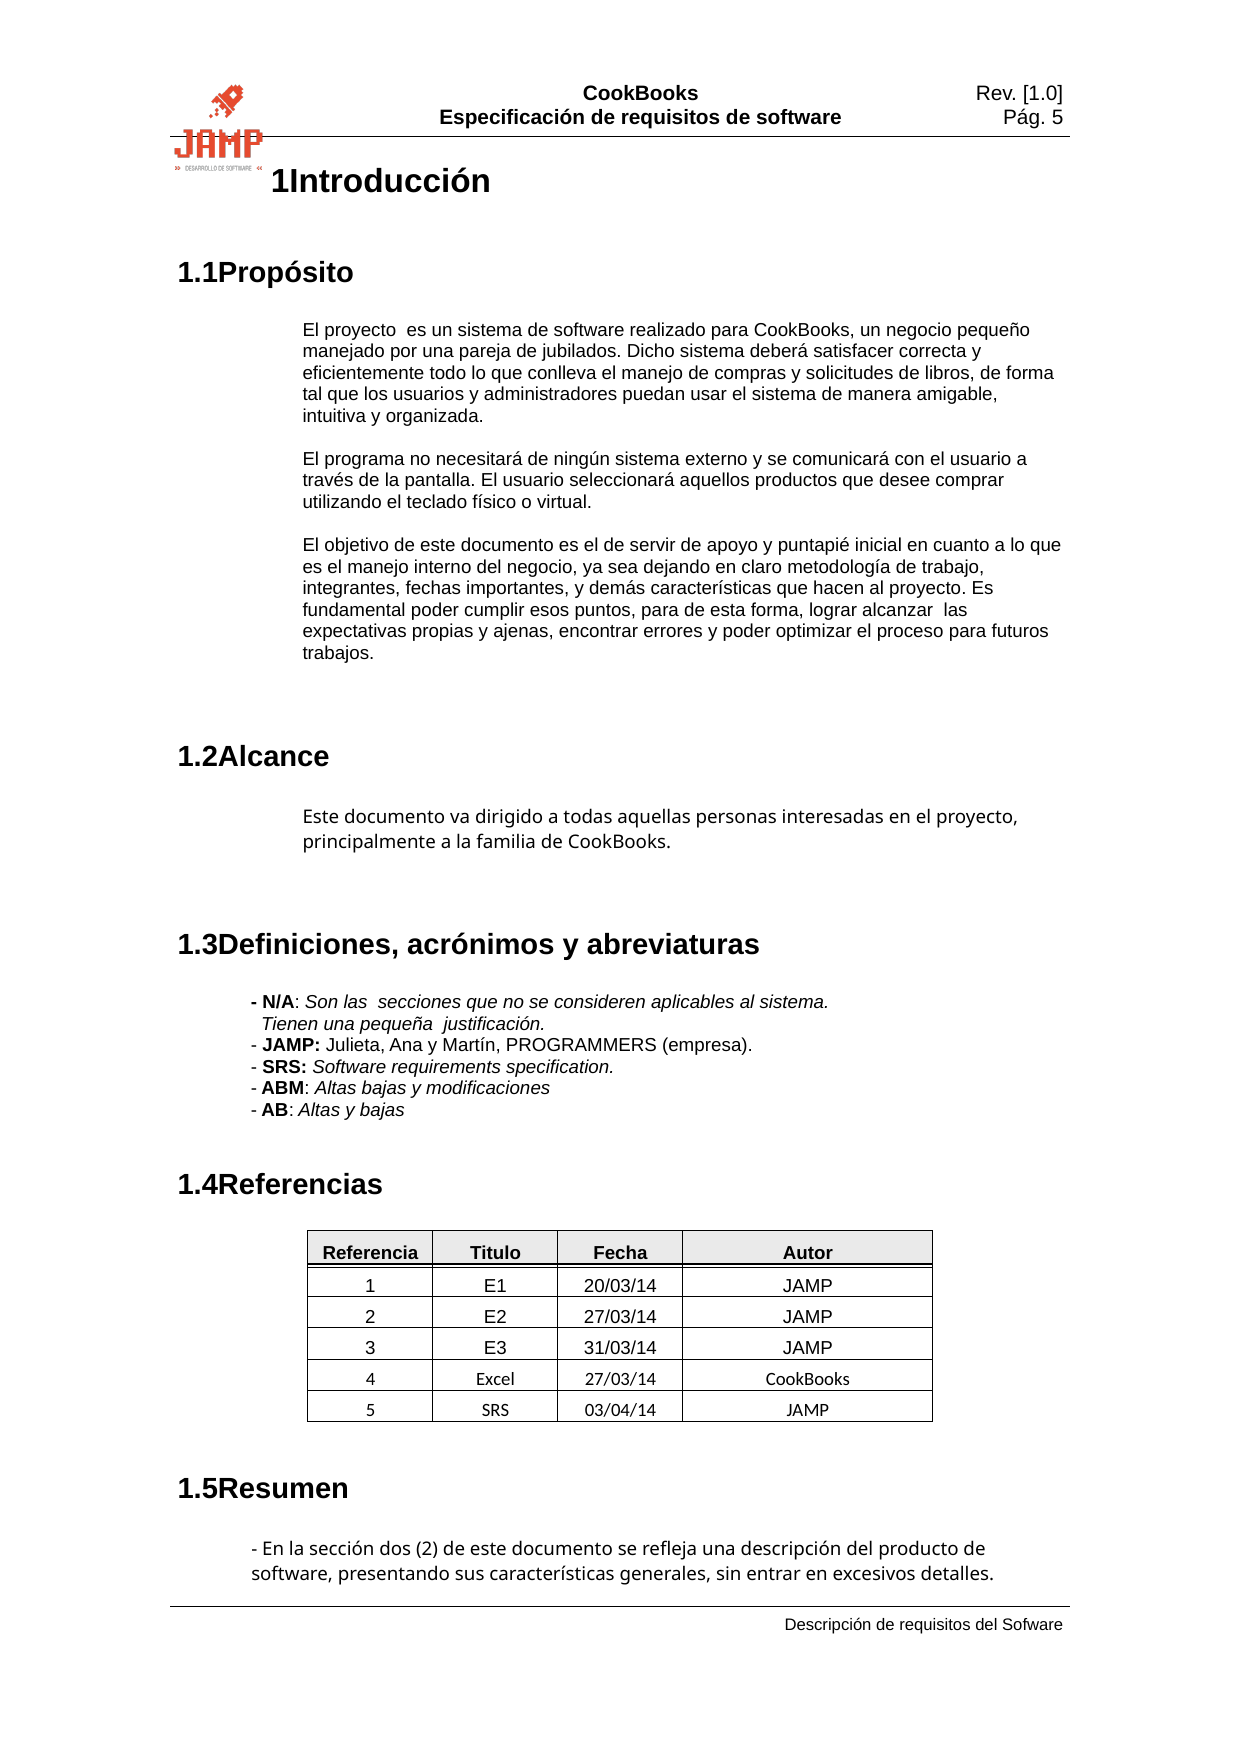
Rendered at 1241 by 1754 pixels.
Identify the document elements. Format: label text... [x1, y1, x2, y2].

subtitle Definiciones, acrónimos y abreviaturas [177, 927, 1063, 961]
table_cell 03/04/14 [558, 1391, 682, 1421]
text - N/A: Son las secciones que no se consideren aplicables al sistema. [177, 991, 1063, 1012]
table_cell Excel [433, 1360, 557, 1390]
table_header Titulo [433, 1231, 557, 1263]
subtitle Resumen [177, 1471, 1063, 1504]
table_cell 27/03/14 [558, 1360, 682, 1390]
table_cell JAMP [683, 1328, 932, 1358]
table_cell JAMP [683, 1391, 932, 1421]
table_cell E1 [433, 1268, 557, 1296]
table_cell 27/03/14 [558, 1297, 682, 1327]
table_cell 20/03/14 [558, 1268, 682, 1296]
table_header Autor [683, 1231, 932, 1263]
text Tienen una pequeña justificación. [177, 1012, 1063, 1034]
table_cell E3 [433, 1328, 557, 1358]
text - JAMP: Julieta, Ana y Martín, PROGRAMMERS (empresa). [177, 1034, 1063, 1055]
table_header Referencia [308, 1231, 432, 1263]
text - En la sección dos (2) de este documento se refleja una descripción del producto de software, presentando sus características generales, sin entrar en excesivos detalles. [251, 1535, 1063, 1586]
table_cell 31/03/14 [558, 1328, 682, 1358]
table_cell 2 [308, 1297, 432, 1327]
text - AB: Altas y bajas [251, 1098, 1063, 1120]
table_cell JAMP [683, 1297, 932, 1327]
text El programa no necesitará de ningún sistema externo y se comunicará con el usuario a través de la pantalla. El usuario seleccionará aquellos productos que desee comprar utilizando el teclado físico o virtual. [302, 448, 1063, 512]
table_header Fecha [558, 1231, 682, 1263]
text El objetivo de este documento es el de servir de apoyo y puntapié inicial en cuanto a lo que es el manejo interno del negocio, ya sea dejando en claro metodología de trabajo, integrantes, fechas importantes, y demás características que hacen al proyecto. Es fundamental poder cumplir esos puntos, para de esta forma, lograr alcanzar las expectativas propias y ajenas, encontrar errores y poder optimizar el proceso para futuros trabajos. [302, 534, 1063, 663]
subtitle Alcance [177, 739, 1063, 773]
table_cell 4 [308, 1360, 432, 1390]
text Este documento va dirigido a todas aquellas personas interesadas en el proyecto, principalmente a la familia de CookBooks. [302, 803, 1063, 854]
table_cell E2 [433, 1297, 557, 1327]
table_cell SRS [433, 1391, 557, 1421]
table_cell JAMP [683, 1268, 932, 1296]
table_cell CookBooks [683, 1360, 932, 1390]
text - ABM: Altas bajas y modificaciones [251, 1077, 1063, 1098]
text - SRS: Software requirements specification. [251, 1055, 1063, 1077]
table_cell 1 [308, 1268, 432, 1296]
text El proyecto es un sistema de software realizado para CookBooks, un negocio pequeño manejado por una pareja de jubilados. Dicho sistema deberá satisfacer correcta y eficientemente todo lo que conlleva el manejo de compras y solicitudes de libros, de forma tal que los usuarios y administradores puedan usar el sistema de manera amigable, intuitiva y organizada. [302, 318, 1063, 426]
subtitle Propósito [177, 254, 1063, 288]
subtitle Introducción [177, 161, 1063, 199]
table_cell 3 [308, 1328, 432, 1358]
subtitle Referencias [177, 1167, 1063, 1200]
table_cell 5 [308, 1391, 432, 1421]
